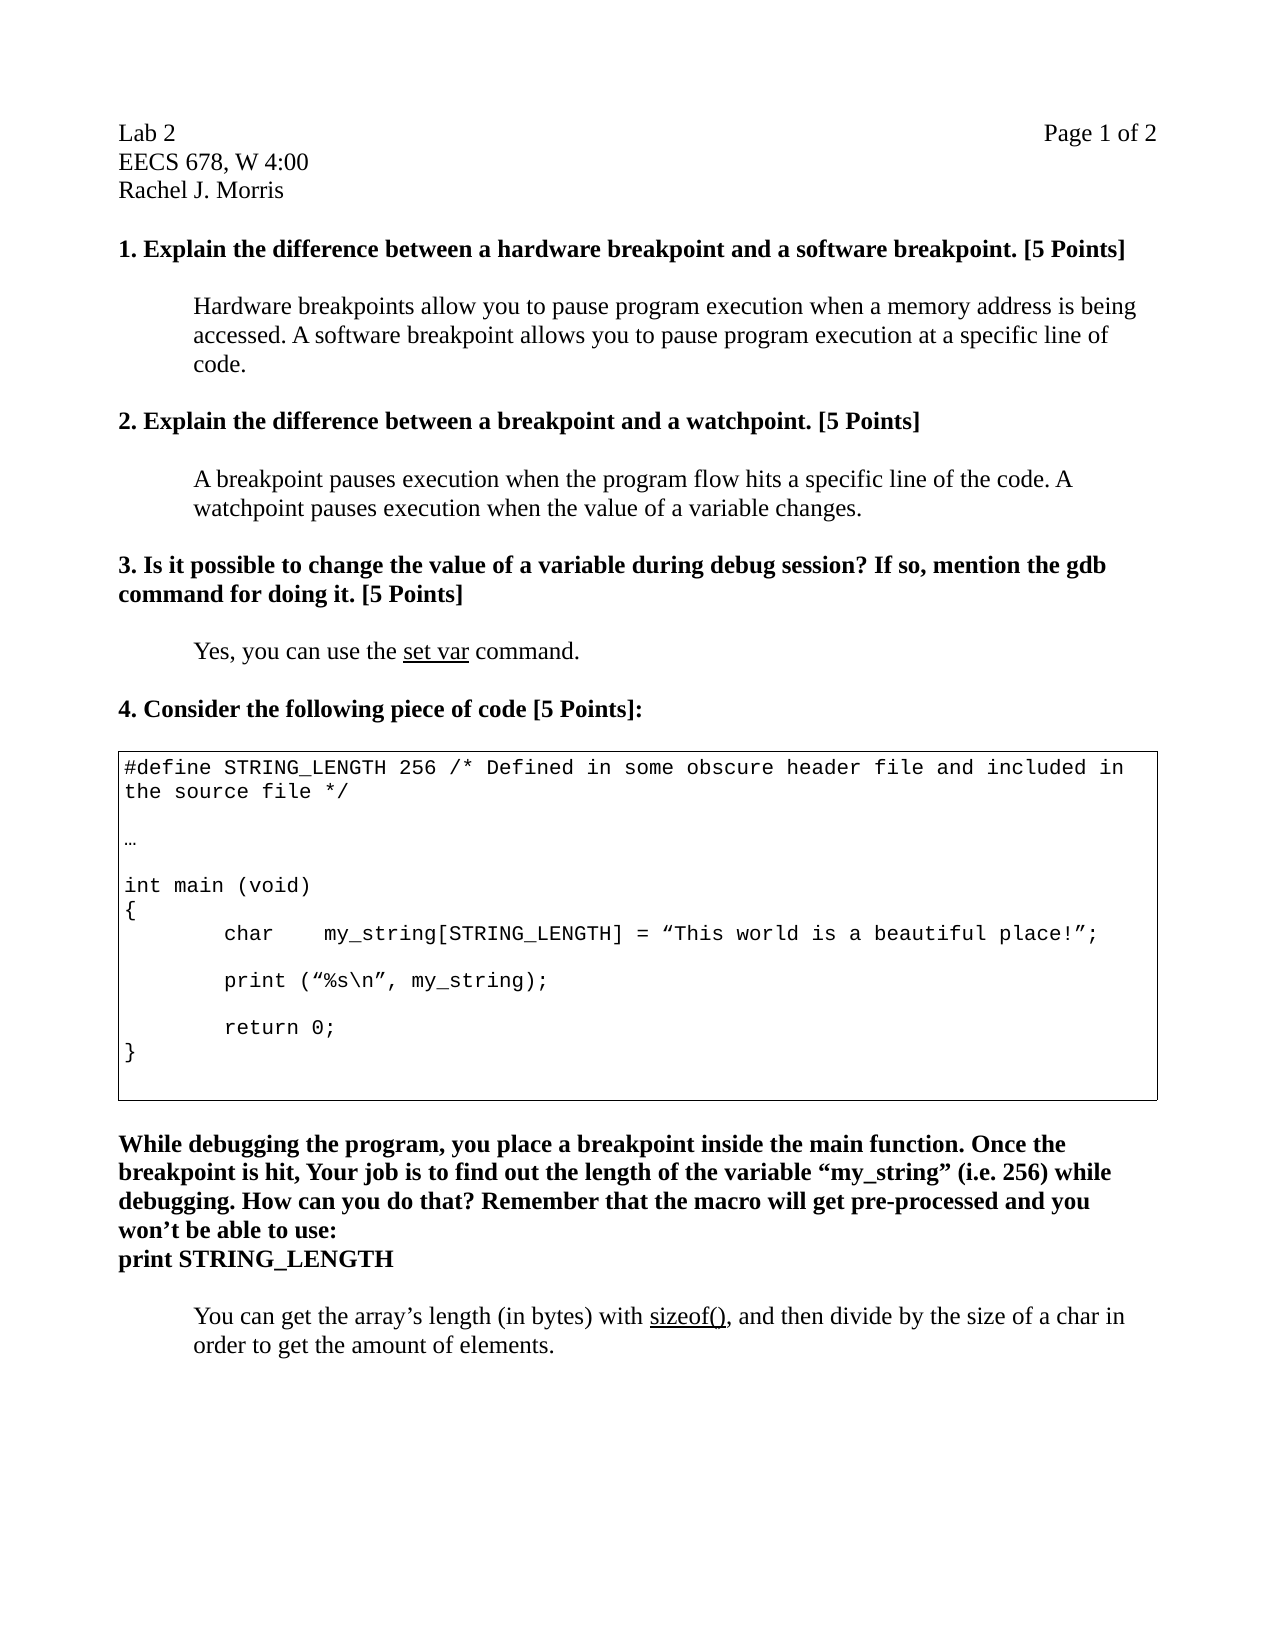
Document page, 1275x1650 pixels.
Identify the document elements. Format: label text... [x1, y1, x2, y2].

text 3. Is it possible to change the value of a variable during debug session? If so, mention the gdb command for doing it. [5 Points] [118, 550, 1157, 608]
text 4. Consider the following piece of code [5 Points]: [118, 694, 1157, 723]
text Hardware breakpoints allow you to pause program execution when a memory address is being accessed. A software breakpoint allows you to pause program execution at a specific line of code. [193, 291, 1157, 378]
table_header #define STRING_LENGTH 256 /* Defined in some obscure header file and included in the source file */ … int main (void) { char my_string[STRING_LENGTH] = “This world is a beautiful place!”; print (“%s\n”, my_string); return 0; } [119, 752, 1157, 1100]
text 1. Explain the difference between a hardware breakpoint and a software breakpoint. [5 Points] [118, 234, 1157, 263]
text You can get the array’s length (in bytes) with sizeof(), and then divide by the size of a char in order to get the amount of elements. [193, 1301, 1157, 1359]
text While debugging the program, you place a breakpoint inside the main function. Once the breakpoint is hit, Your job is to find out the length of the variable “my_string” (i.e. 256) while debugging. How can you do that? Remember that the macro will get pre-processed and you won’t be able to use: [118, 1129, 1157, 1244]
text A breakpoint pauses execution when the program flow hits a specific line of the code. A watchpoint pauses execution when the value of a variable changes. [193, 464, 1157, 521]
text print STRING_LENGTH [118, 1244, 1157, 1272]
text 2. Explain the difference between a breakpoint and a watchpoint. [5 Points] [118, 406, 1157, 435]
text Yes, you can use the set var command. [193, 636, 1157, 665]
